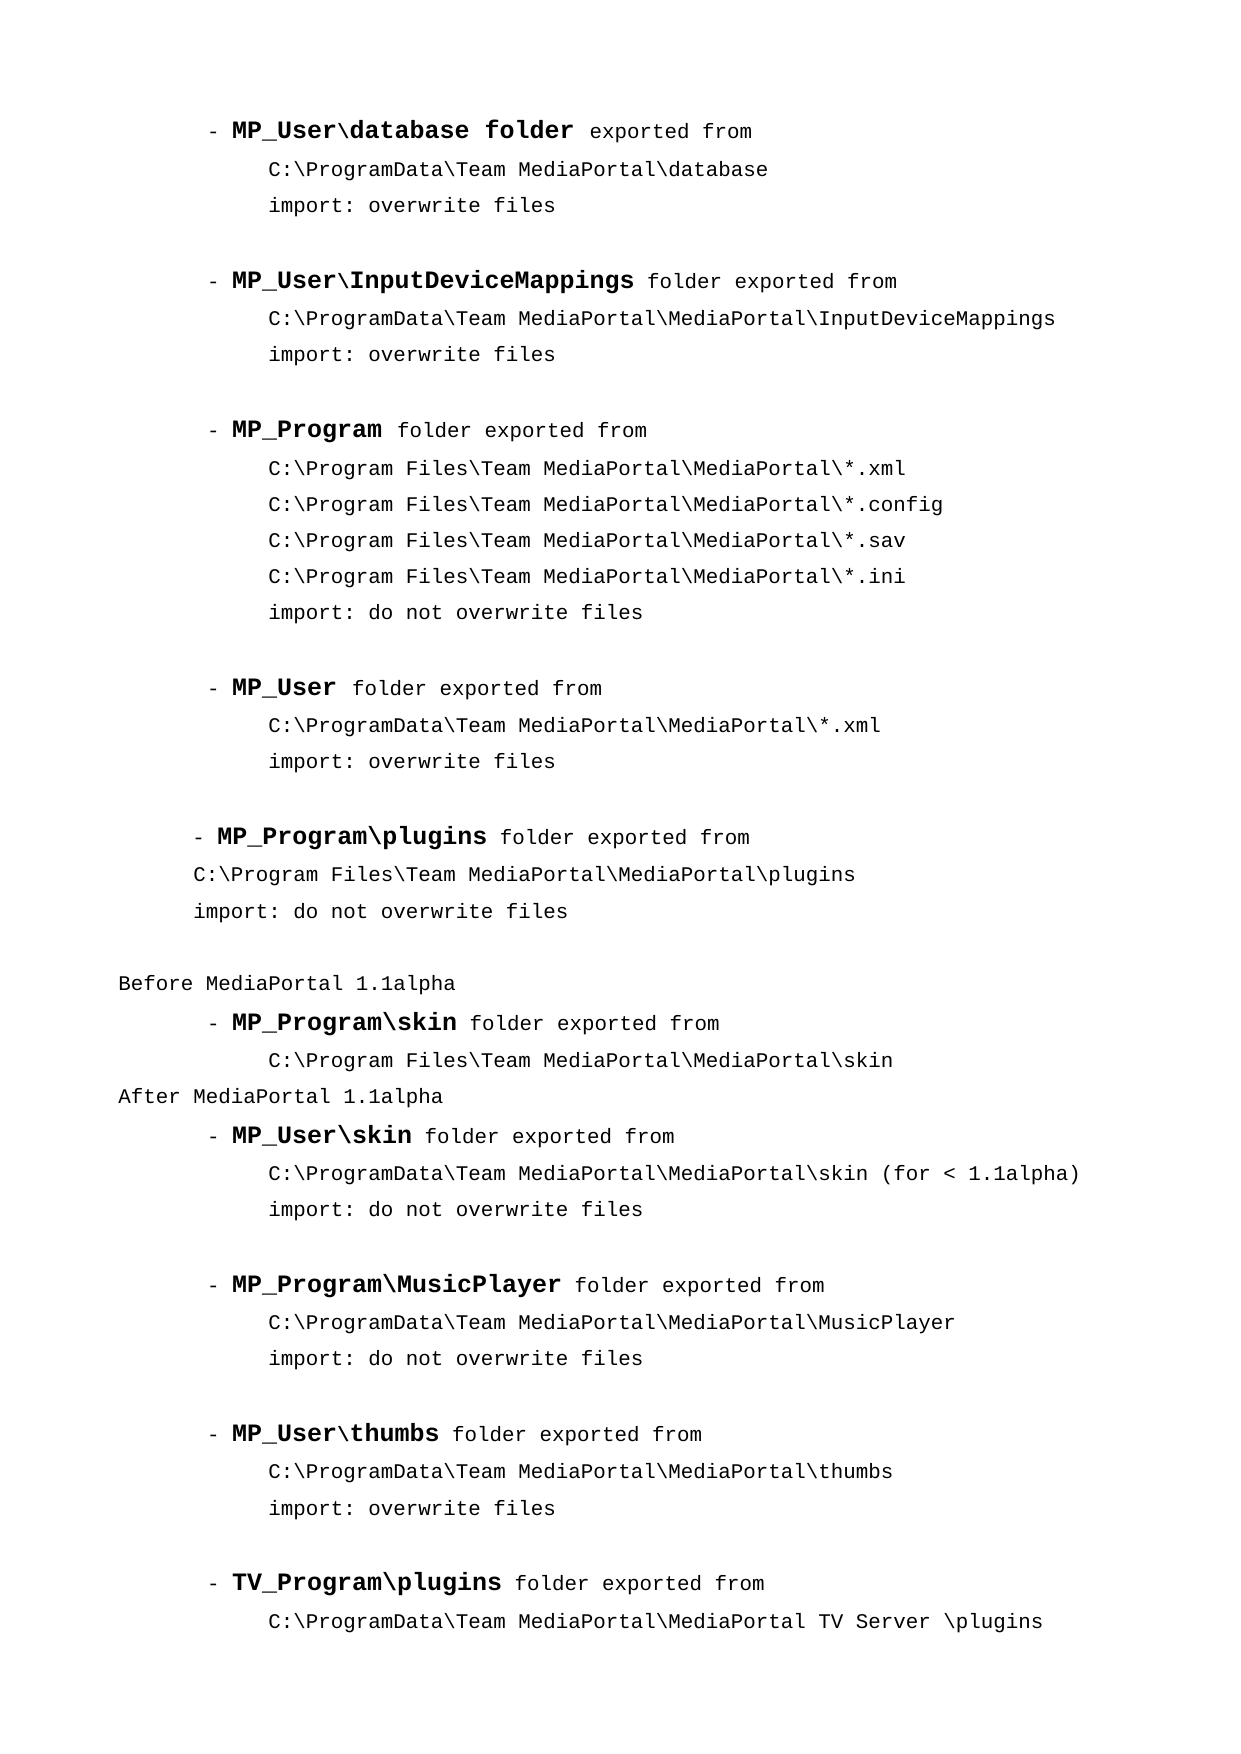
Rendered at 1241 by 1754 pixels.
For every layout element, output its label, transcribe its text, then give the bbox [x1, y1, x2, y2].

text - MP_User\InputDeviceMappings folder exported from [118, 267, 1122, 296]
text C:\Program Files\Team MediaPortal\MediaPortal\plugins [118, 864, 1122, 888]
text import: overwrite files [118, 344, 1122, 368]
text C:\ProgramData\Team MediaPortal\MediaPortal\thumbs [118, 1462, 1122, 1485]
text - MP_User folder exported from [118, 674, 1122, 703]
text C:\Program Files\Team MediaPortal\MediaPortal\*.config [118, 494, 1122, 517]
text import: do not overwrite files [118, 602, 1122, 626]
text - MP_User\thumbs folder exported from [118, 1421, 1122, 1449]
text C:\ProgramData\Team MediaPortal\MediaPortal\InputDeviceMappings [118, 308, 1122, 332]
text import: do not overwrite files [118, 1199, 1122, 1223]
text - MP_Program\MusicPlayer folder exported from [118, 1271, 1122, 1300]
text import: overwrite files [118, 195, 1122, 219]
text - MP_Program\skin folder exported from [118, 1009, 1122, 1037]
text C:\ProgramData\Team MediaPortal\MediaPortal\*.xml [118, 715, 1122, 739]
text - MP_User\database folder exported from [118, 118, 1122, 146]
text Before MediaPortal 1.1alpha [118, 973, 1122, 997]
text - MP_Program\plugins folder exported from [118, 824, 1122, 852]
text - MP_User\skin folder exported from [118, 1122, 1122, 1151]
text import: overwrite files [118, 751, 1122, 775]
text - TV_Program\plugins folder exported from [118, 1570, 1122, 1598]
text import: do not overwrite files [118, 1348, 1122, 1372]
text C:\Program Files\Team MediaPortal\MediaPortal\*.ini [118, 566, 1122, 589]
text import: overwrite files [118, 1498, 1122, 1521]
text import: do not overwrite files [118, 901, 1122, 924]
text C:\Program Files\Team MediaPortal\MediaPortal\*.xml [118, 457, 1122, 481]
text C:\ProgramData\Team MediaPortal\database [118, 159, 1122, 183]
text C:\Program Files\Team MediaPortal\MediaPortal\skin [118, 1050, 1122, 1073]
text C:\Program Files\Team MediaPortal\MediaPortal\*.sav [118, 530, 1122, 553]
text C:\ProgramData\Team MediaPortal\MediaPortal TV Server \plugins [118, 1611, 1122, 1634]
text - MP_Program folder exported from [118, 417, 1122, 445]
text After MediaPortal 1.1alpha [118, 1086, 1122, 1110]
text C:\ProgramData\Team MediaPortal\MediaPortal\skin (for < 1.1alpha) [118, 1163, 1122, 1187]
text C:\ProgramData\Team MediaPortal\MediaPortal\MusicPlayer [118, 1312, 1122, 1336]
